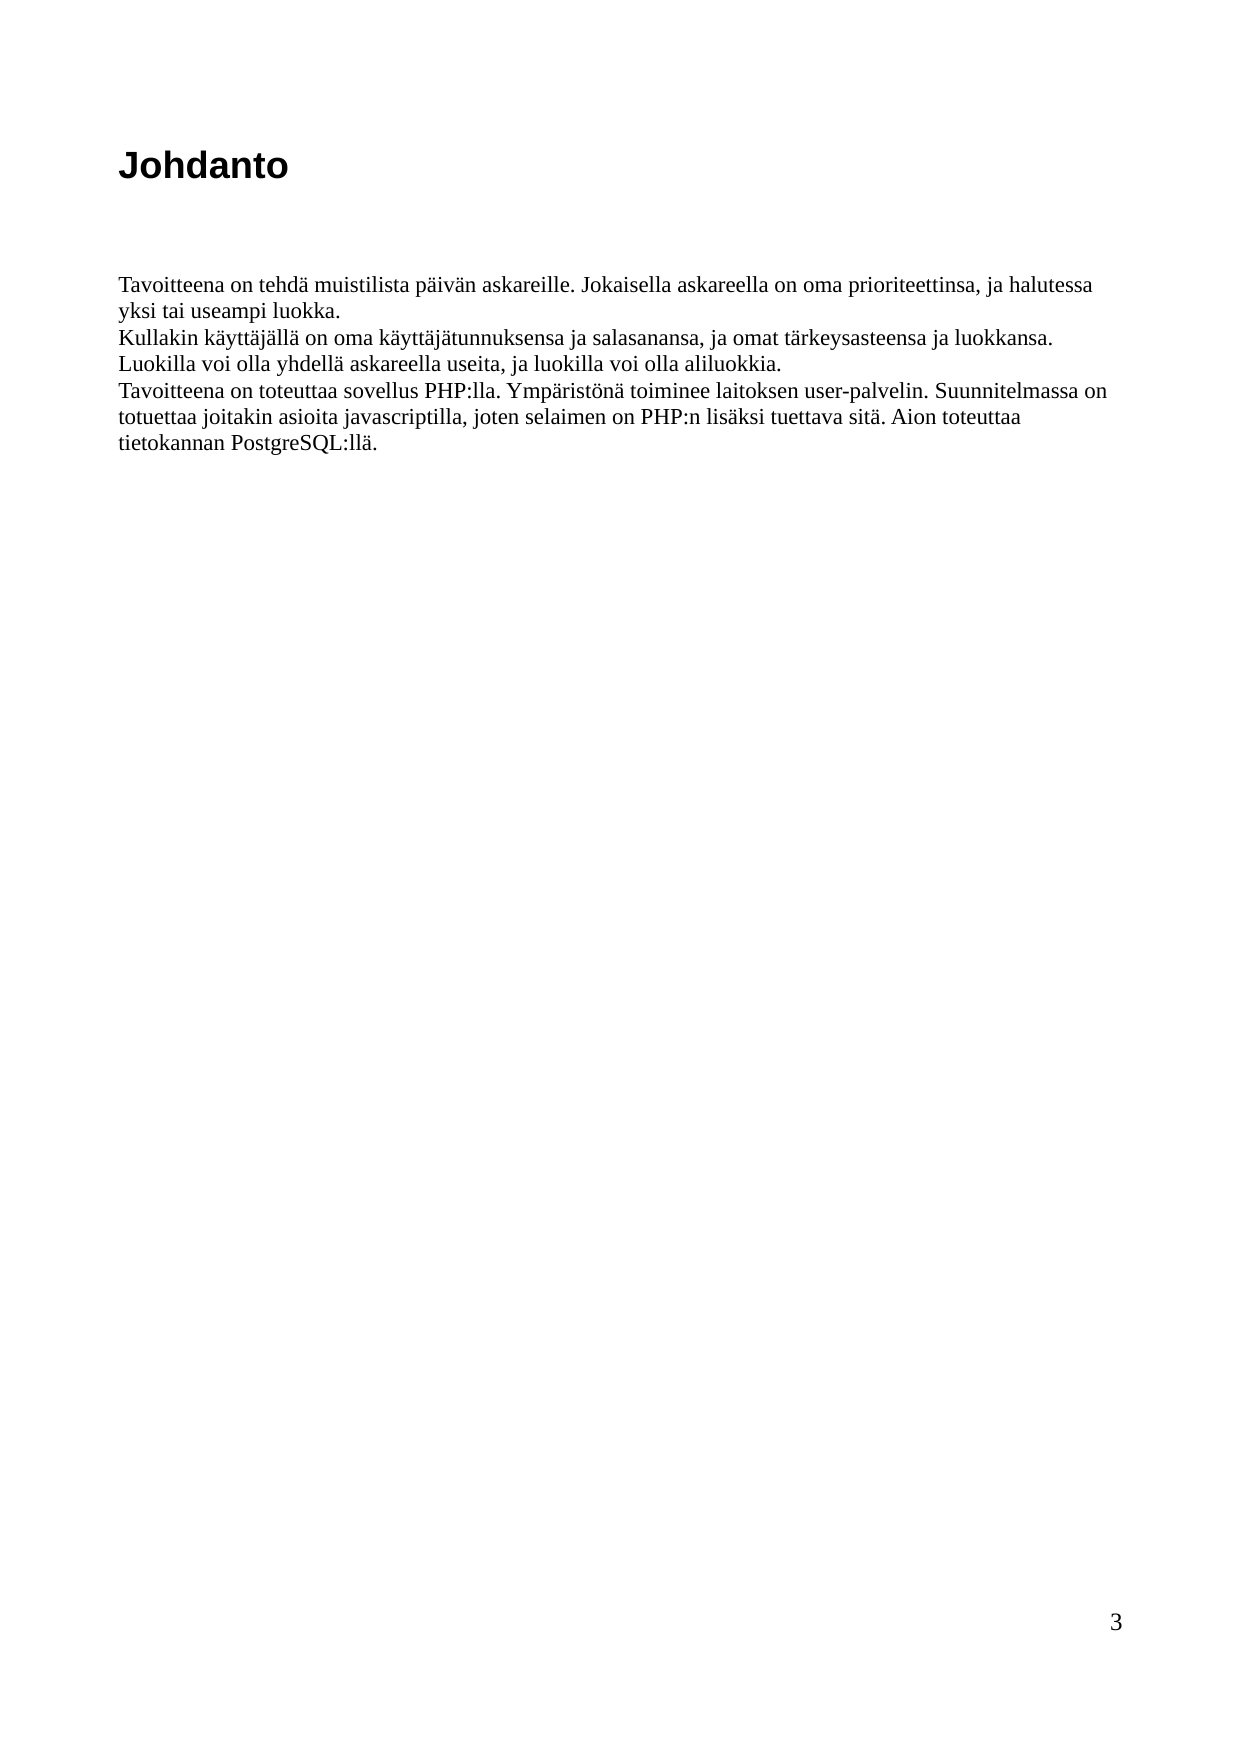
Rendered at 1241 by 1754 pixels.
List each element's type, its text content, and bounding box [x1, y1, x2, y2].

subtitle Johdanto [118, 143, 1122, 187]
subtitle Tavoitteena on toteuttaa sovellus PHP:lla. Ympäristönä toiminee laitoksen user-palvelin. Suunnitelmassa on totuettaa joitakin asioita javascriptilla, joten selaimen on PHP:n lisäksi tuettava sitä. Aion toteuttaa tietokannan PostgreSQL:llä. [118, 377, 1122, 456]
text Kullakin käyttäjällä on oma käyttäjätunnuksensa ja salasanansa, ja omat tärkeysasteensa ja luokkansa. [118, 324, 1122, 350]
text Luokilla voi olla yhdellä askareella useita, ja luokilla voi olla aliluokkia. [118, 350, 1122, 377]
text Tavoitteena on tehdä muistilista päivän askareille. Jokaisella askareella on oma prioriteettinsa, ja halutessa yksi tai useampi luokka. [118, 271, 1122, 324]
